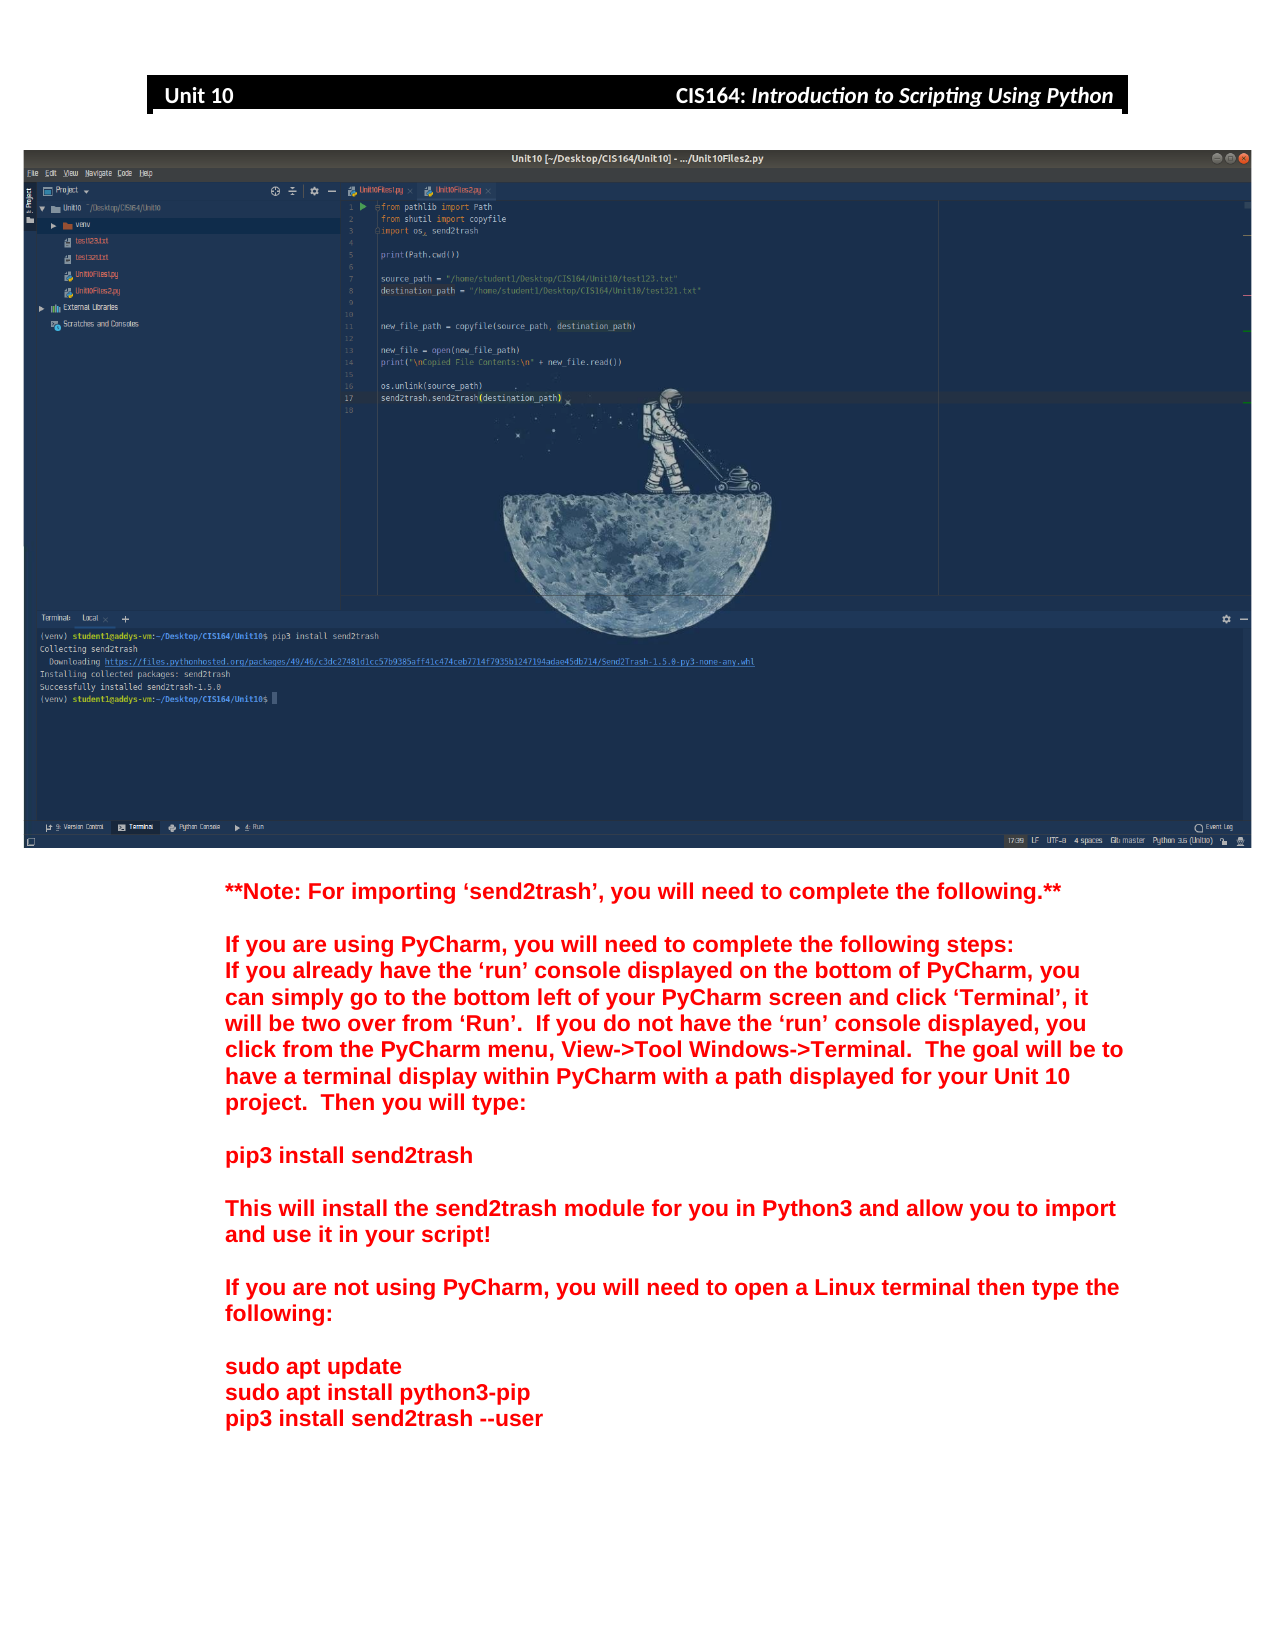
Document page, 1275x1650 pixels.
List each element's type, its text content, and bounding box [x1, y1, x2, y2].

list pip3 install send2trash --user [225, 1405, 1125, 1432]
list If you are not using PyCharm, you will need to open a Linux terminal then type the following: [225, 1274, 1125, 1326]
list **Note: For importing ‘send2trash’, you will need to complete the following.** [225, 878, 1125, 905]
picture [23, 150, 1252, 848]
list If you already have the ‘run’ console displayed on the bottom of PyCharm, you can simply go to the bottom left of your PyCharm screen and click ‘Terminal’, it will be two over from ‘Run’. If you do not have the ‘run’ console displayed, you click from the PyCharm menu, View->Tool Windows->Terminal. The goal will be to have a terminal display within PyCharm with a path displayed for your Unit 10 project. Then you will type: [225, 957, 1125, 1116]
list pip3 install send2trash [225, 1142, 1125, 1168]
list sudo apt install python3-pip [225, 1379, 1125, 1405]
list sudo apt update [225, 1353, 1125, 1379]
list If you are using PyCharm, you will need to complete the following steps: [225, 931, 1125, 957]
list This will install the send2trash module for you in Python3 and allow you to import and use it in your script! [225, 1194, 1125, 1247]
